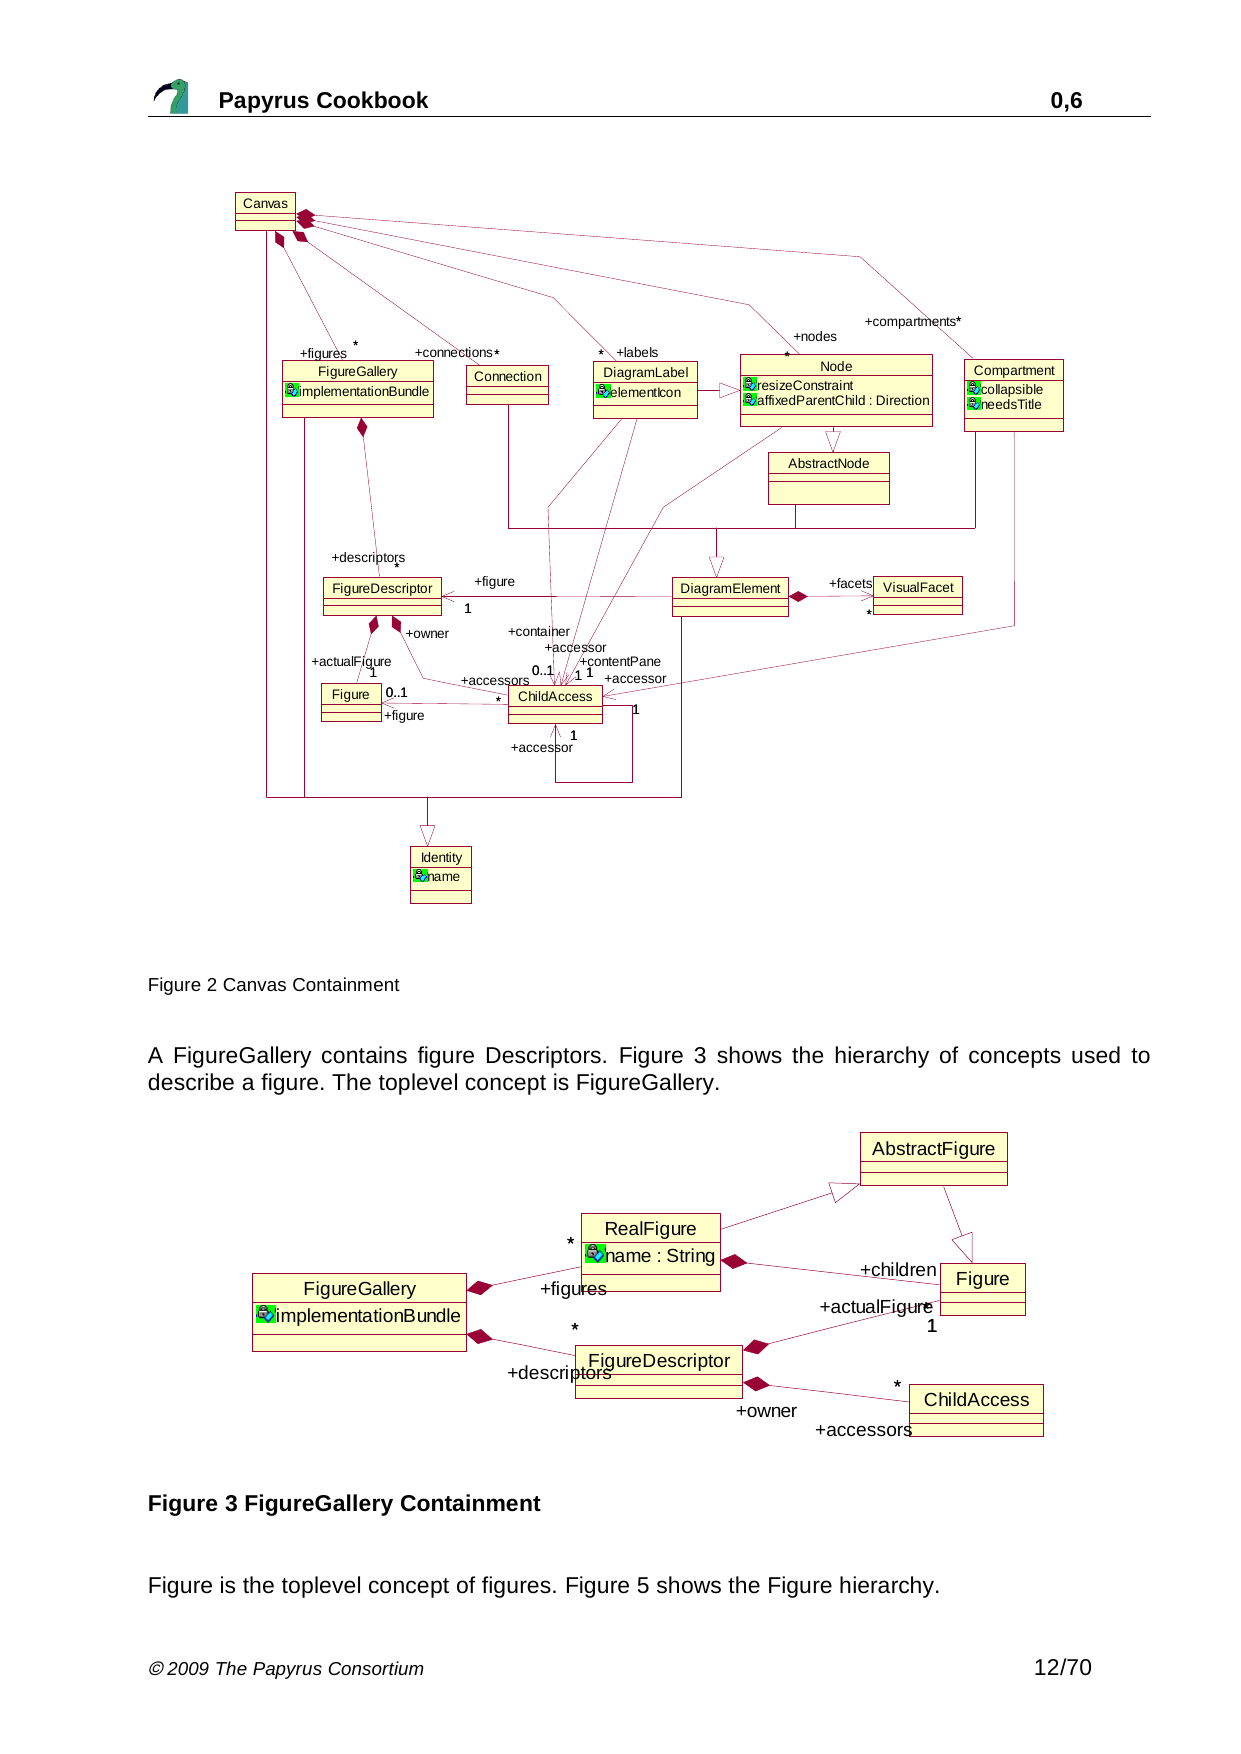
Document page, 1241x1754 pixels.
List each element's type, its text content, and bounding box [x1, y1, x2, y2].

text Figure 3 FigureGallery Containment [148, 1490, 1151, 1517]
text Figure is the toplevel concept of figures. Figure 5 shows the Figure hierarchy. [148, 1571, 1151, 1598]
text Figure 2 Canvas Containment [148, 973, 1151, 995]
picture [153, 79, 189, 114]
text A FigureGallery contains figure Descriptors. Figure 3 shows the hierarchy of concepts used to describe a figure. The toplevel concept is FigureGallery. [148, 1042, 1151, 1096]
